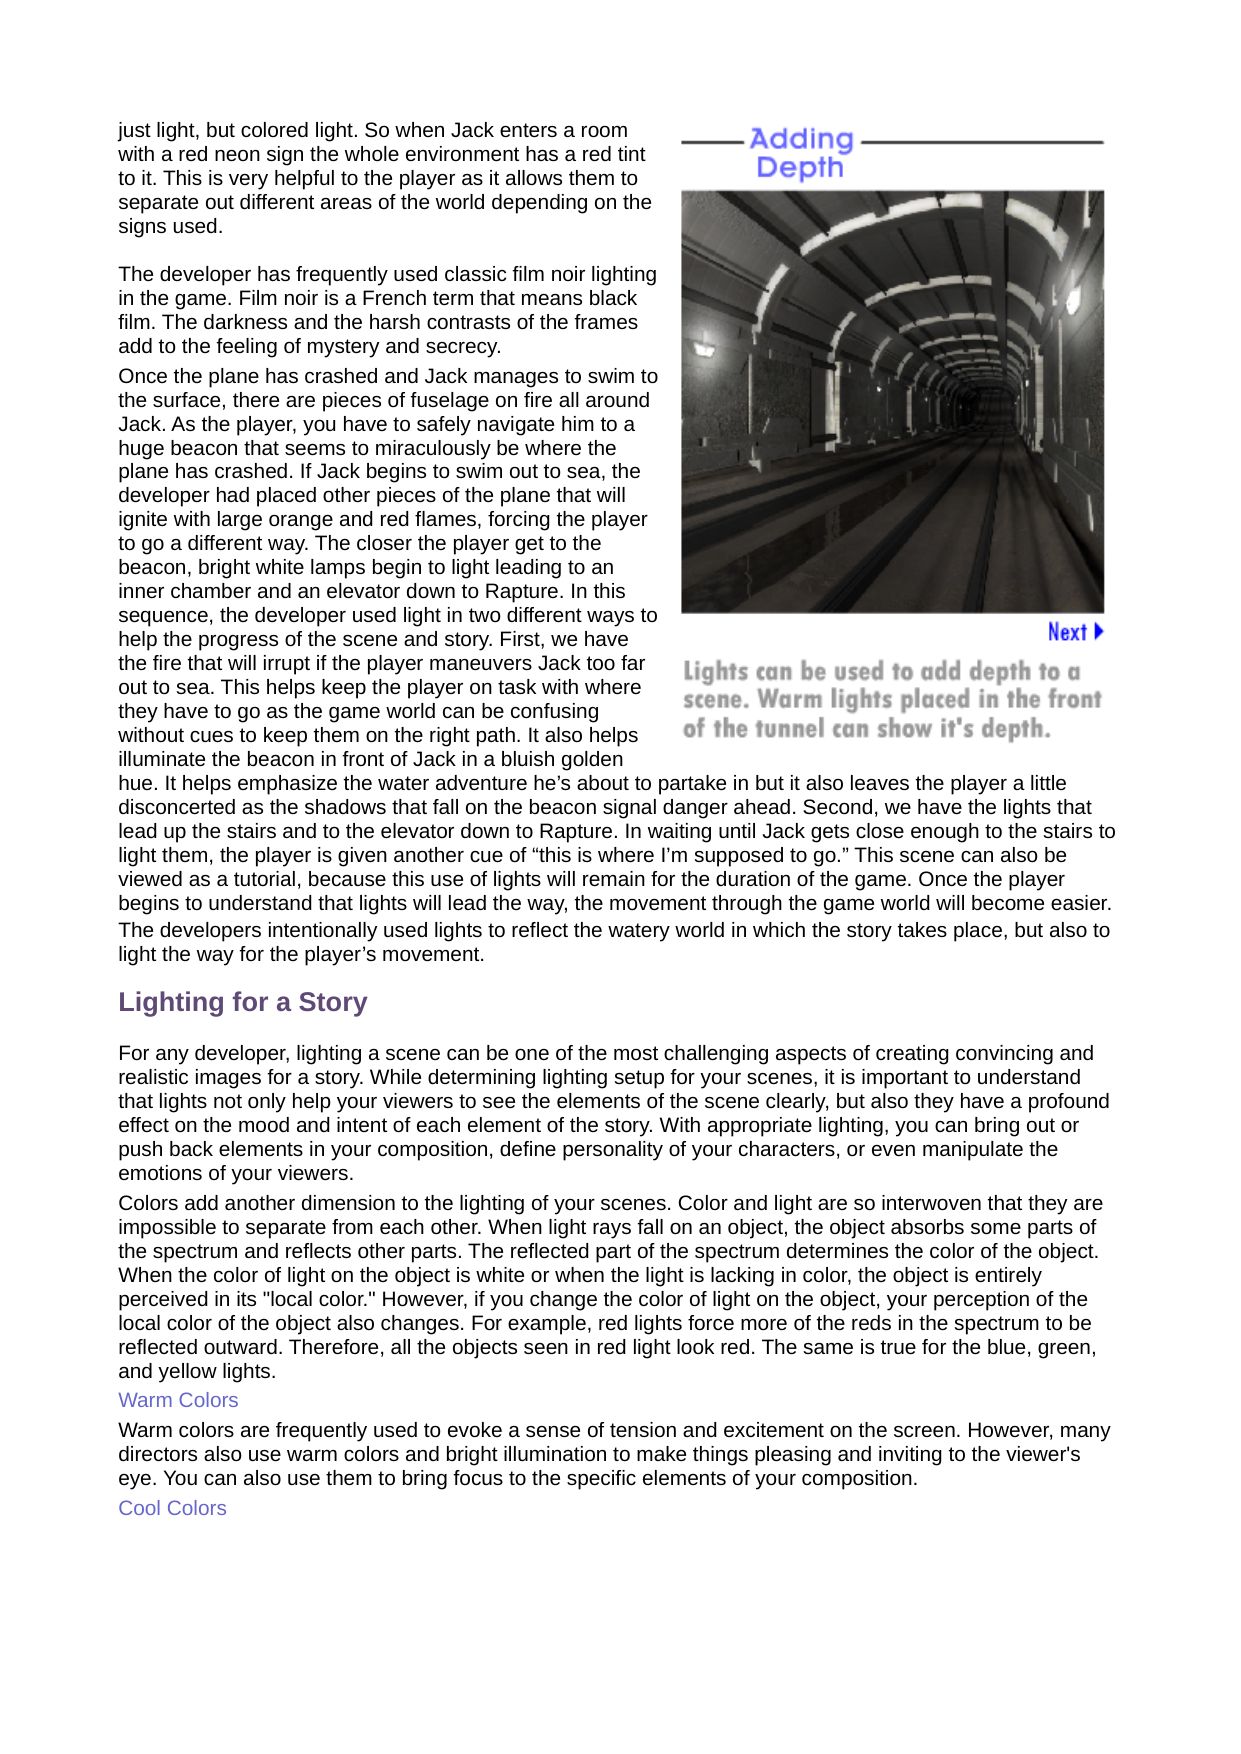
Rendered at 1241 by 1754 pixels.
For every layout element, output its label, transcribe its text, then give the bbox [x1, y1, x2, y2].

text Colors add another dimension to the lighting of your scenes. Color and light are so interwoven that they are impossible to separate from each other. When light rays fall on an object, the object absorbs some parts of the spectrum and reflects other parts. The reflected part of the spectrum determines the color of the object. When the color of light on the object is white or when the light is lacking in color, the object is entirely perceived in its "local color." However, if you change the color of light on the object, your perception of the local color of the object also changes. For example, red lights force more of the reds in the spectrum to be reflected outward. Therefore, all the objects seen in red light look red. The same is true for the blue, green, and yellow lights. [118, 1191, 1122, 1382]
text Lighting for a Story [118, 986, 1122, 1017]
text For any developer, lighting a scene can be one of the most challenging aspects of creating convincing and realistic images for a story. While determining lighting setup for your scenes, it is important to understand that lights not only help your viewers to see the elements of the scene clearly, but also they have a profound effect on the mood and intent of each element of the story. With appropriate lighting, you can bring out or push back elements in your composition, define personality of your characters, or even manipulate the emotions of your viewers. [118, 1041, 1122, 1185]
title Cool Colors [118, 1496, 1122, 1520]
text Warm colors are frequently used to evoke a sense of tension and excitement on the screen. However, many directors also use warm colors and bright illumination to make things pleasing and inviting to the viewer's eye. You can also use them to bring focus to the specific elements of your composition. [118, 1418, 1122, 1490]
text just light, but colored light. So when Jack enters a room with a red neon sign the whole environment has a red tint to it. This is very helpful to the player as it allows them to separate out different areas of the world depending on the signs used. The developer has frequently used classic film noir lighting in the game. Film noir is a French term that means black film. The darkness and the harsh contrasts of the frames add to the feeling of mystery and secrecy. [118, 118, 677, 358]
title Warm Colors [118, 1388, 1122, 1412]
picture [677, 113, 1117, 769]
text The developers intentionally used lights to reflect the watery world in which the story takes place, but also to light the way for the player’s movement. [118, 917, 1122, 965]
text Once the plane has crashed and Jack manages to swim to the surface, there are pieces of fuselage on fire all around Jack. As the player, you have to safely navigate him to a huge beacon that seems to miraculously be where the plane has crashed. If Jack begins to swim out to sea, the developer had placed other pieces of the plane that will ignite with large orange and red flames, forcing the player to go a different way. The closer the player get to the beacon, bright white lamps begin to light leading to an inner chamber and an elevator down to Rapture. In this sequence, the developer used light in two different ways to help the progress of the scene and story. First, we have the fire that will irrupt if the player maneuvers Jack too far out to sea. This helps keep the player on task with where they have to go as the game world can be confusing without cues to keep them on the right path. It also helps illuminate the beacon in front of Jack in a bluish golden hue. It helps emphasize the water adventure he’s about to partake in but it also leaves the player a little disconcerted as the shadows that fall on the beacon signal danger ahead. Second, we have the lights that lead up the stairs and to the elevator down to Rapture. In waiting until Jack gets close enough to the stairs to light them, the player is given another cue of “this is where I’m supposed to go.” This scene can also be viewed as a tutorial, because this use of lights will remain for the duration of the game. Once the player begins to understand that lights will lead the way, the movement through the game world will become easier. [118, 363, 1122, 914]
